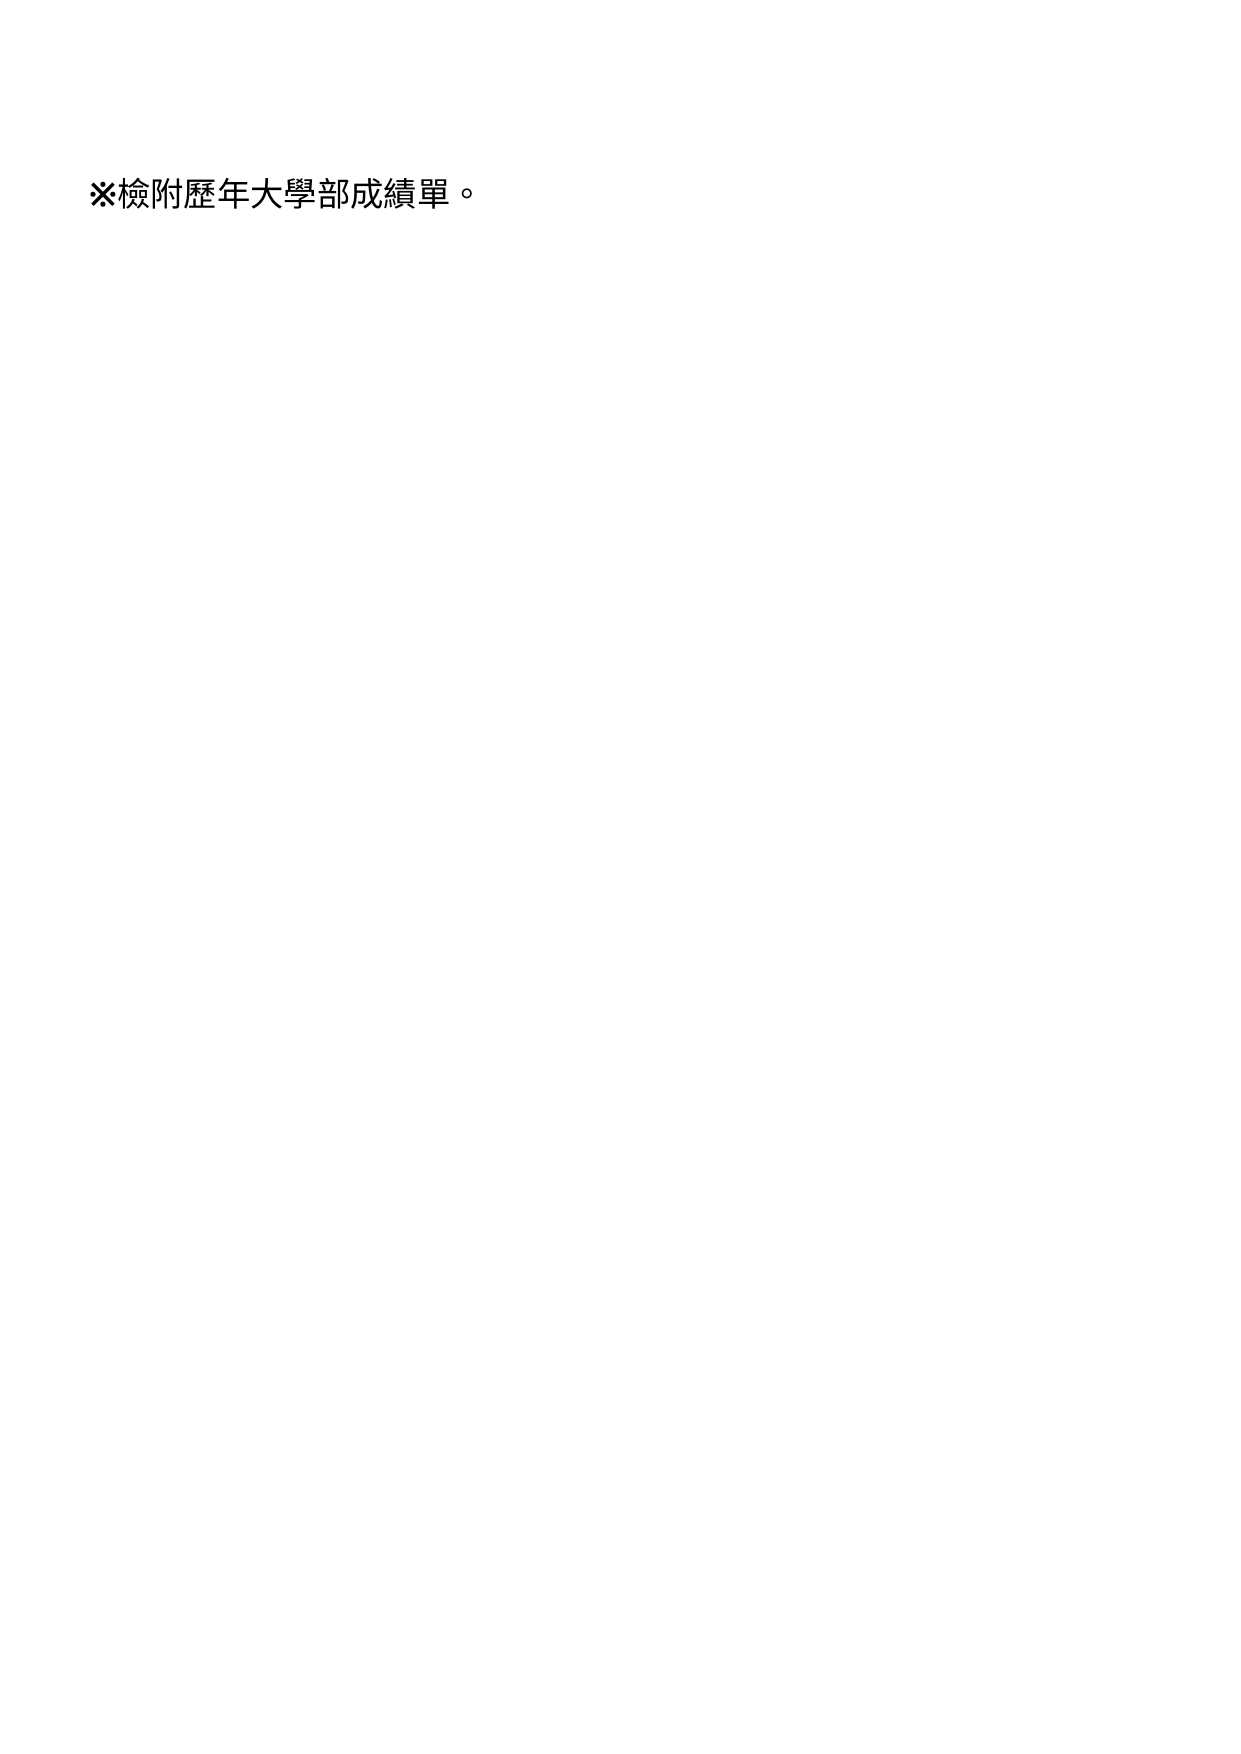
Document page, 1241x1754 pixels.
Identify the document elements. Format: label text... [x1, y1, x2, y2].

text ※檢附歷年大學部成績單。 [89, 168, 1240, 217]
